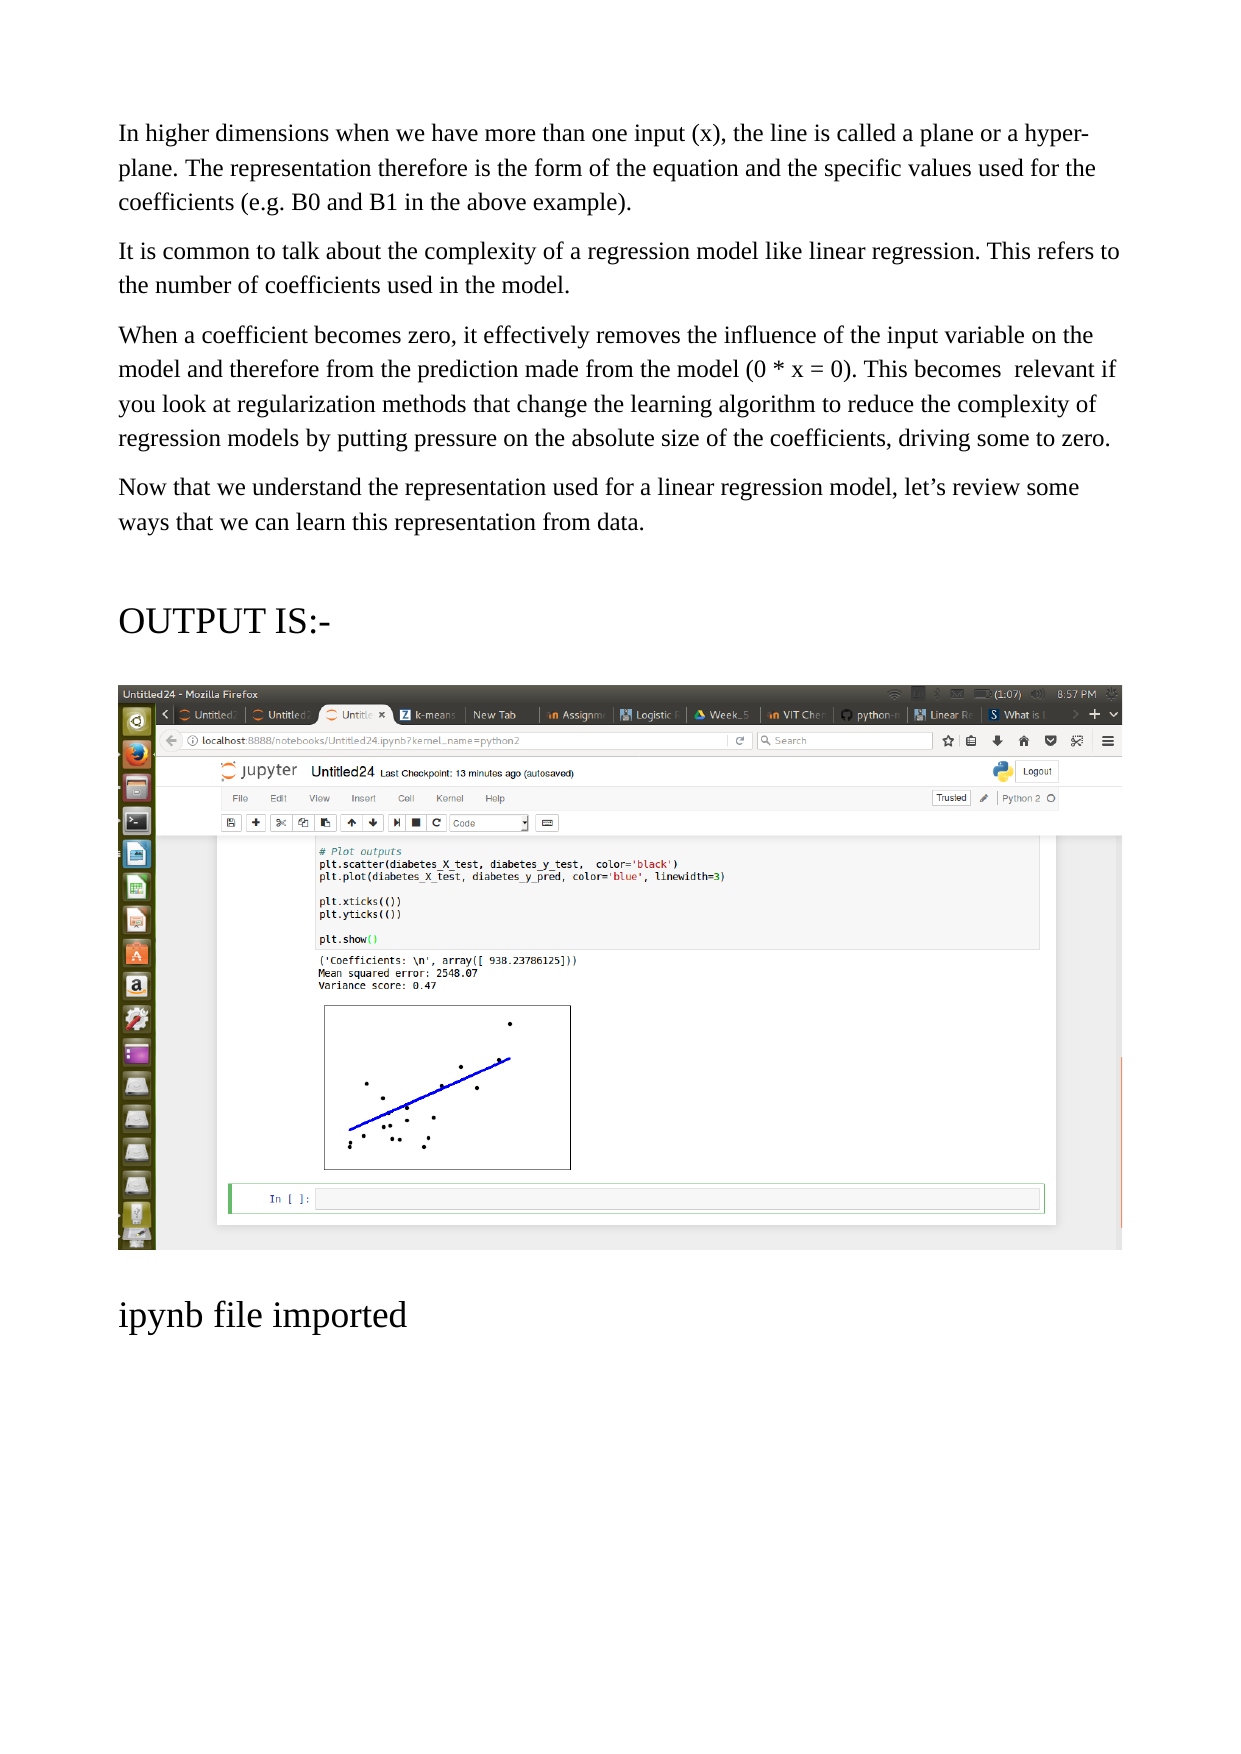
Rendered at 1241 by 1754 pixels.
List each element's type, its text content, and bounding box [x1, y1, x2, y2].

text OUTPUT IS:- [118, 599, 1122, 642]
text Now that we understand the representation used for a linear regression model, let’s review some ways that we can learn this representation from data. [118, 472, 1122, 535]
text When a coefficient becomes zero, it effectively removes the influence of the input variable on the model and therefore from the prediction made from the model (0 * x = 0). This becomes relevant if you look at regularization methods that change the learning algorithm to reduce the complexity of regression models by putting pressure on the absolute size of the coefficients, driving some to zero. [118, 320, 1122, 452]
text In higher dimensions when we have more than one input (x), the line is called a plane or a hyper-plane. The representation therefore is the form of the equation and the specific values used for the coefficients (e.g. B0 and B1 in the above example). [118, 118, 1122, 216]
picture [118, 685, 1123, 1250]
text It is common to talk about the complexity of a regression model like linear regression. This refers to the number of coefficients used in the model. [118, 236, 1122, 299]
text ipynb file imported [118, 1293, 1122, 1336]
